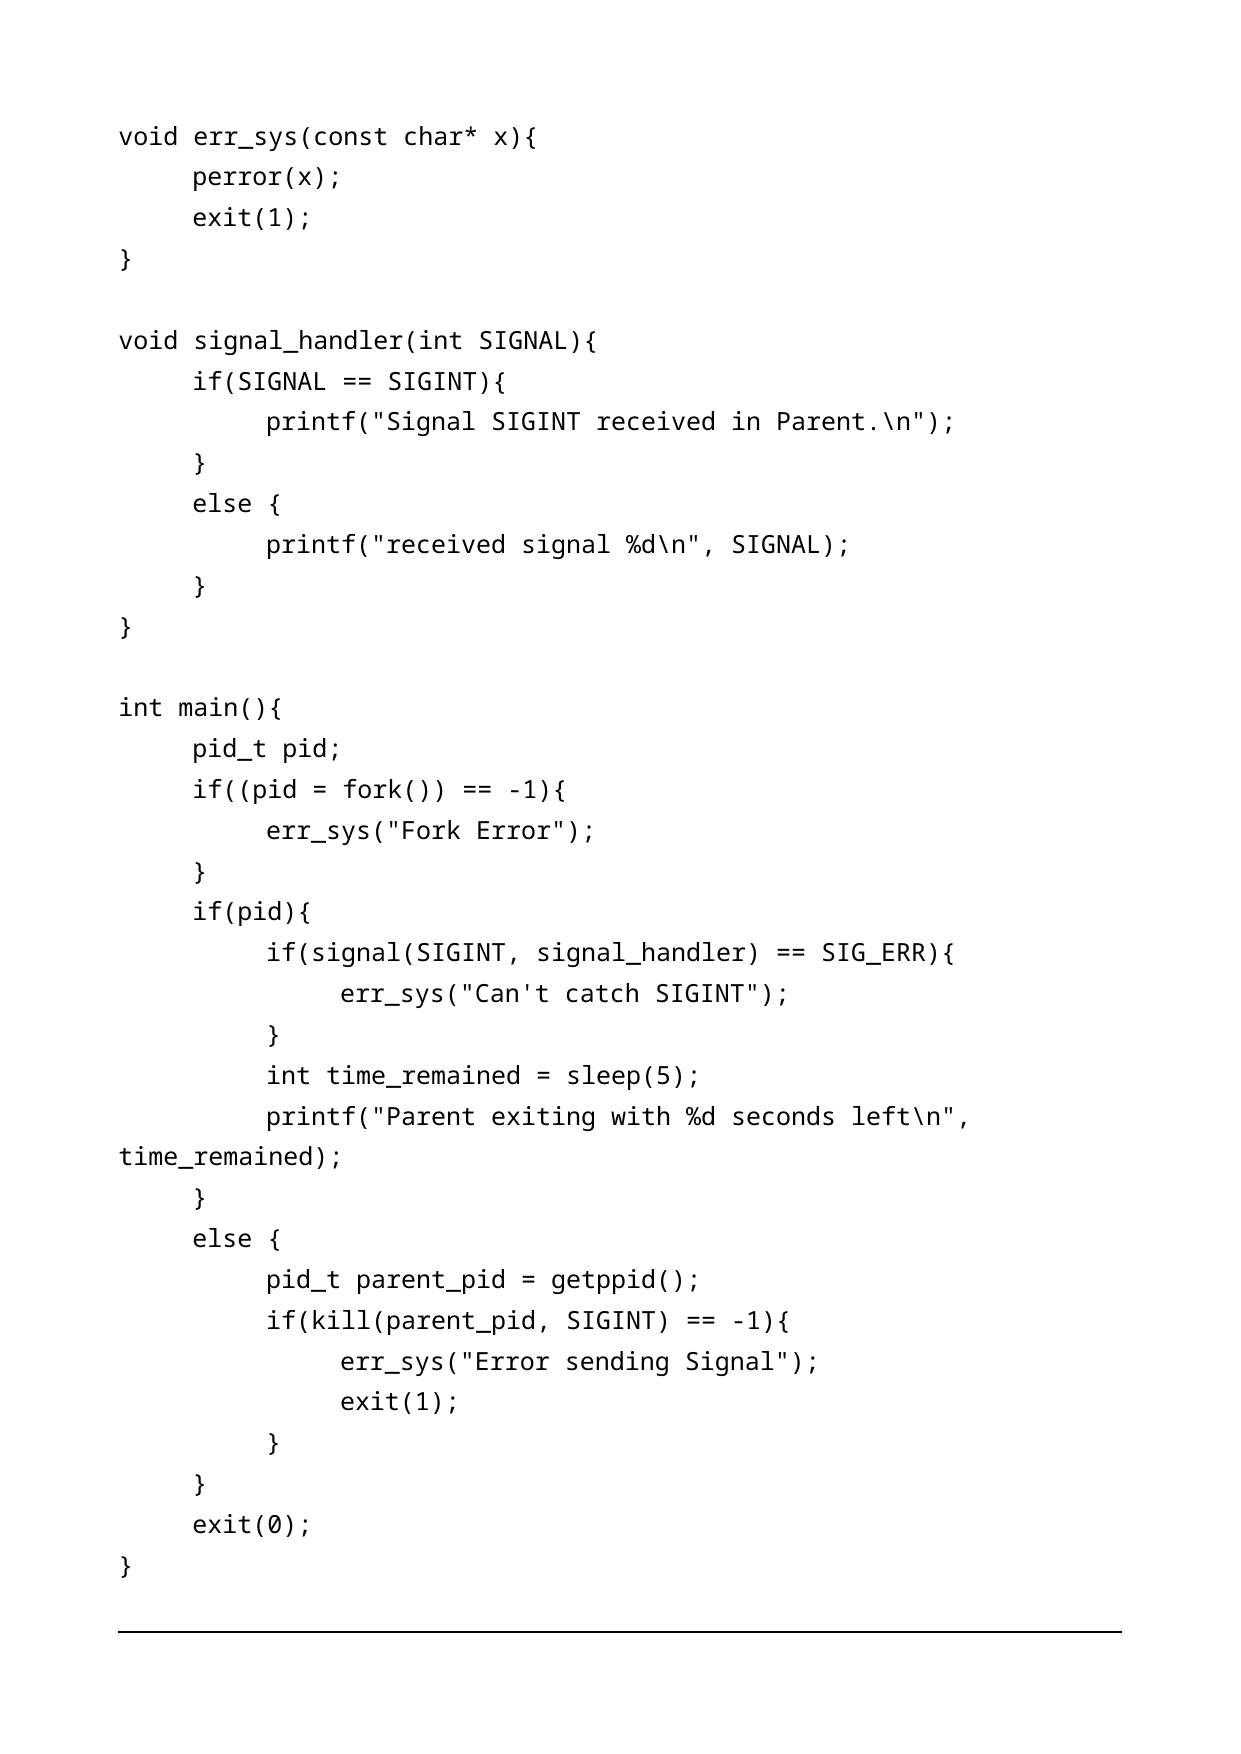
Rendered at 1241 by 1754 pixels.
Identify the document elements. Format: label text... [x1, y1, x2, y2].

text pid_t parent_pid = getppid(); [118, 1261, 1122, 1296]
text } [118, 853, 1122, 887]
text } [118, 1180, 1122, 1214]
text else { [118, 486, 1122, 520]
text } [118, 567, 1122, 601]
text if(kill(parent_pid, SIGINT) == -1){ [118, 1302, 1122, 1336]
text } [118, 445, 1122, 479]
text void err_sys(const char* x){ [118, 118, 1122, 152]
text int main(){ [118, 690, 1122, 724]
text } [118, 1016, 1122, 1051]
text err_sys("Error sending Signal"); [118, 1343, 1122, 1377]
text printf("received signal %d\n", SIGNAL); [118, 526, 1122, 561]
text else { [118, 1221, 1122, 1255]
text exit(1); [118, 1384, 1122, 1418]
text } [118, 1425, 1122, 1459]
text void signal_handler(int SIGNAL){ [118, 322, 1122, 356]
text exit(1); [118, 200, 1122, 234]
text } [118, 1547, 1122, 1581]
text err_sys("Fork Error"); [118, 812, 1122, 846]
text } [118, 1466, 1122, 1500]
text } [118, 241, 1122, 275]
text printf("Signal SIGINT received in Parent.\n"); [118, 404, 1122, 438]
text if(pid){ [118, 894, 1122, 928]
text perror(x); [118, 159, 1122, 193]
text int time_remained = sleep(5); [118, 1057, 1122, 1091]
text printf("Parent exiting with %d seconds left\n", time_remained); [118, 1098, 1122, 1173]
text if(signal(SIGINT, signal_handler) == SIG_ERR){ [118, 935, 1122, 969]
text err_sys("Can't catch SIGINT"); [118, 976, 1122, 1010]
text exit(0); [118, 1506, 1122, 1541]
text pid_t pid; [118, 731, 1122, 765]
text if((pid = fork()) == -1){ [118, 771, 1122, 806]
text } [118, 608, 1122, 642]
text if(SIGNAL == SIGINT){ [118, 363, 1122, 397]
